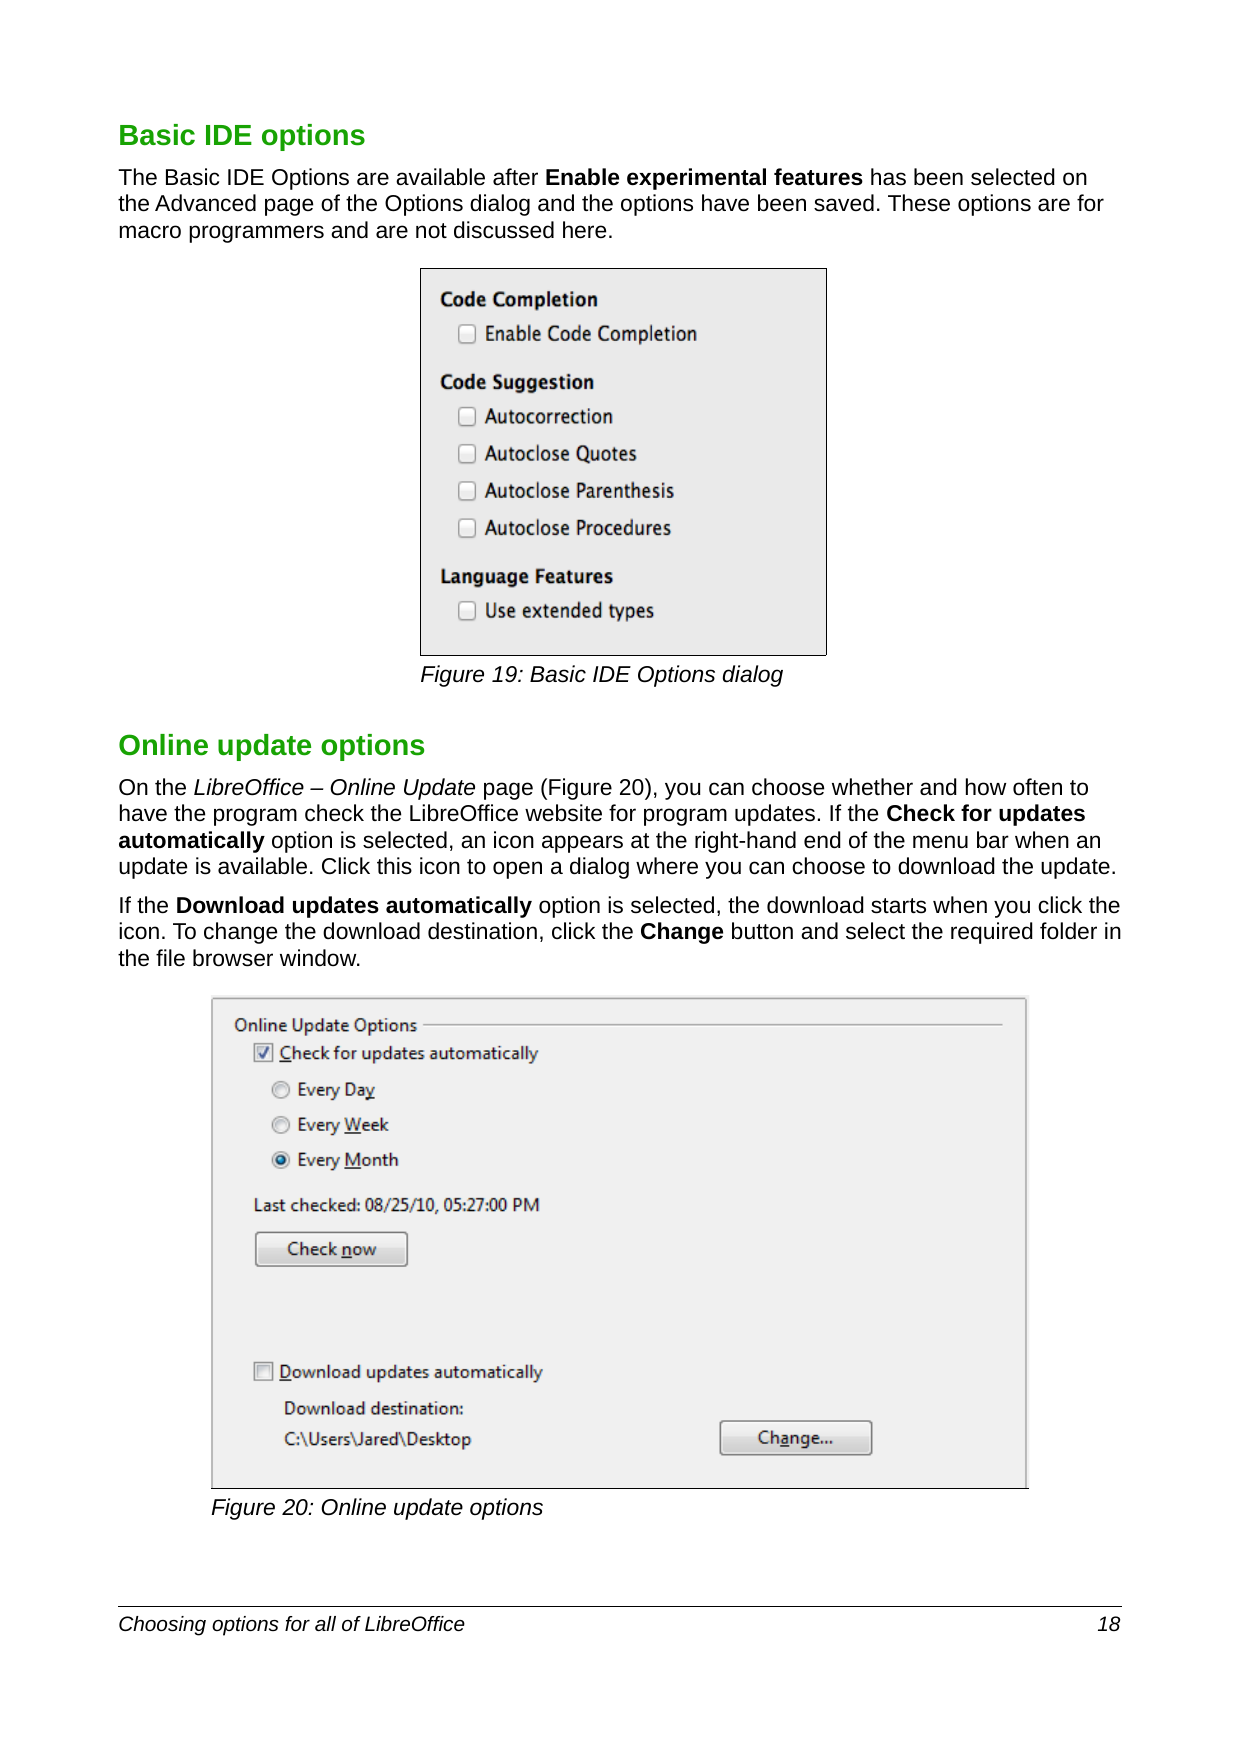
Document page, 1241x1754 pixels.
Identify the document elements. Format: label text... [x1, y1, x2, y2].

subtitle Online update options [118, 728, 1122, 762]
text Figure 19: Basic IDE Options dialog [420, 661, 826, 688]
text Figure 20: Online update options [211, 1494, 1029, 1521]
text If the Download updates automatically option is selected, the download starts when you click the icon. To change the download destination, click the Change button and select the required folder in the file browser window. [118, 892, 1122, 971]
subtitle Basic IDE options [118, 118, 1122, 152]
picture [210, 995, 1030, 1488]
text On the LibreOffice – Online Update page (Figure 20), you can choose whether and how often to have the program check the LibreOffice website for program updates. If the Check for updates automatically option is selected, an icon appears at the right-hand end of the menu bar when an update is available. Click this icon to open a dialog where you can choose to download the update. [118, 774, 1122, 879]
picture [421, 269, 826, 655]
text The Basic IDE Options are available after Enable experimental features has been selected on the Advanced page of the Options dialog and the options have been saved. These options are for macro programmers and are not discussed here. [118, 164, 1122, 243]
